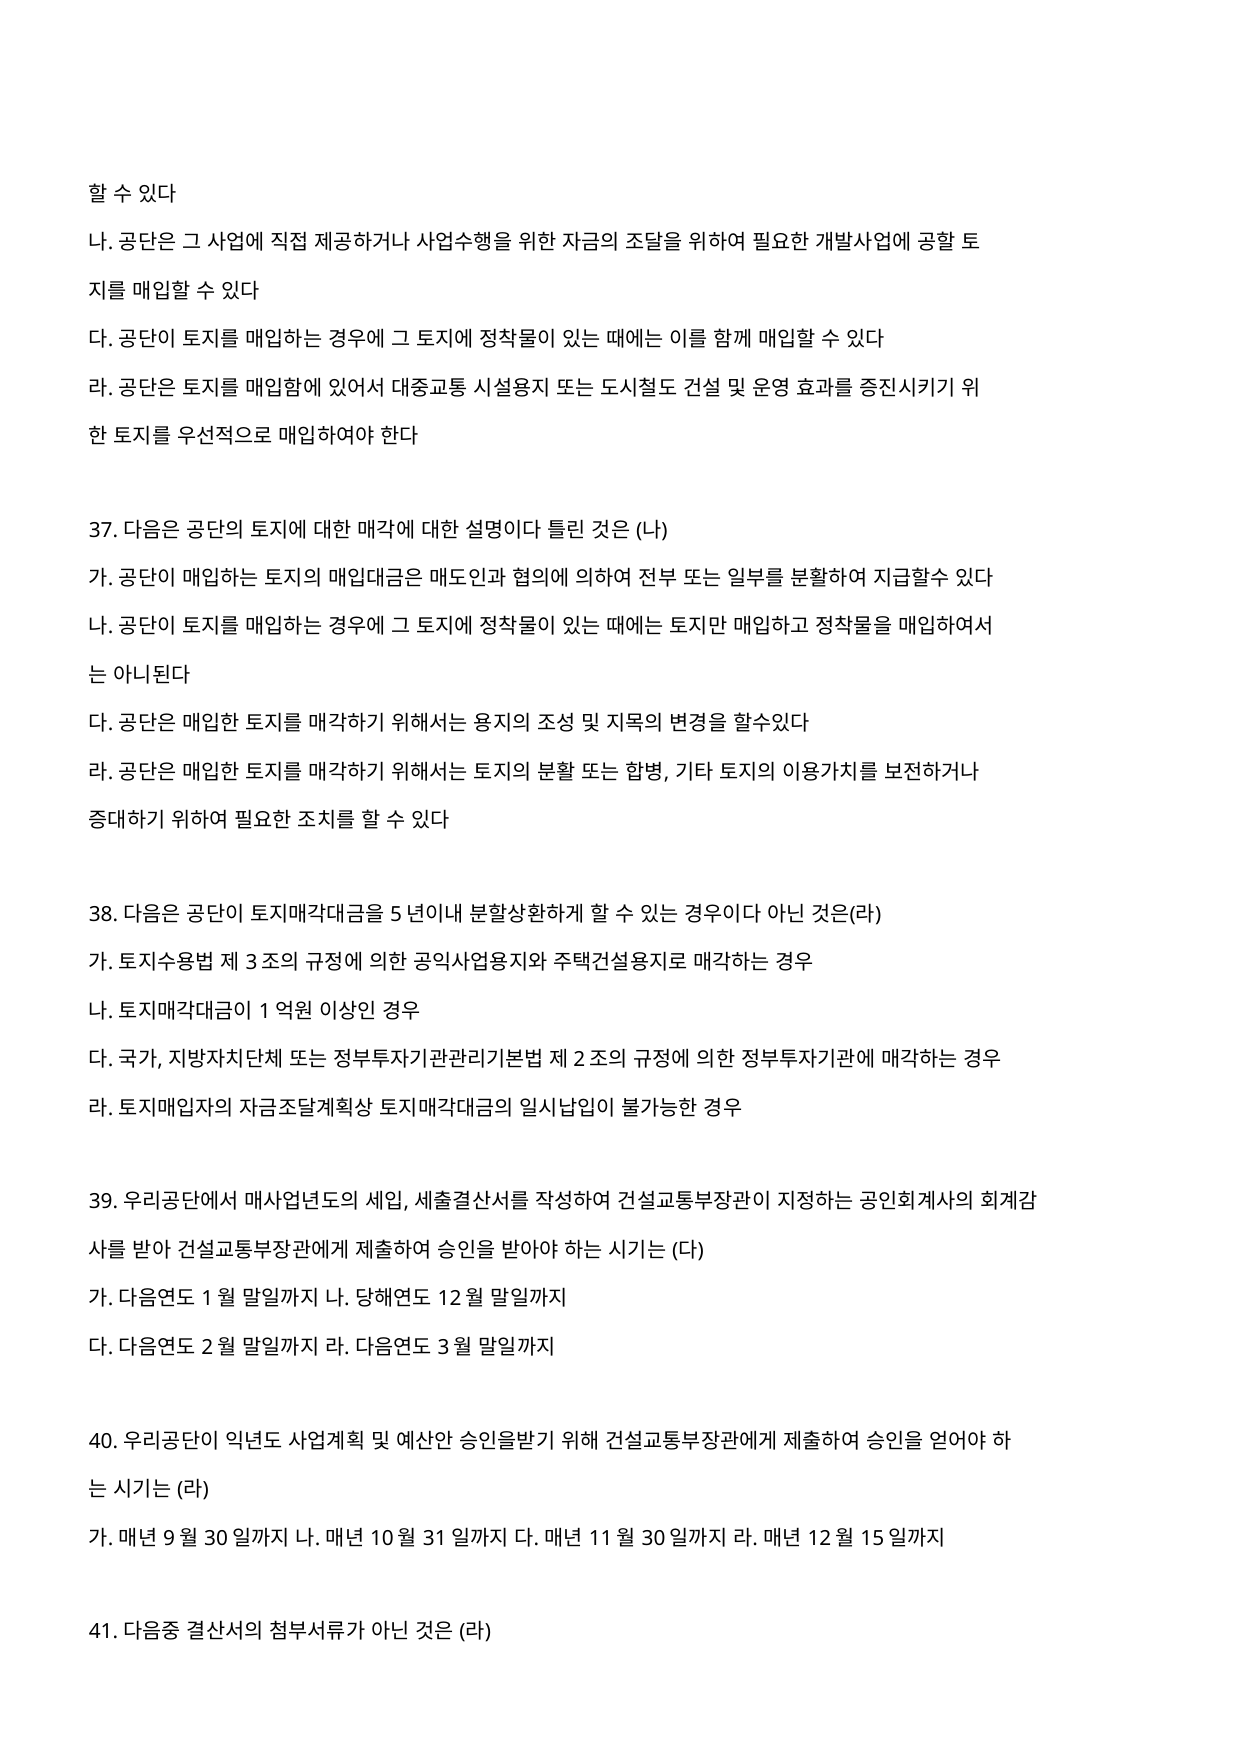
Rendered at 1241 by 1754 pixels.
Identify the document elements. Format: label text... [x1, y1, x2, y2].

text 41. 다음중 결산서의 첨부서류가 아닌 것은 (라) [88, 1615, 1152, 1645]
text 나. 토지매각대금이 1억원 이상인 경우 [88, 994, 1152, 1024]
text 사를 받아 건설교통부장관에게 제출하여 승인을 받아야 하는 시기는 (다) [88, 1233, 1152, 1263]
text 증대하기 위하여 필요한 조치를 할 수 있다 [88, 803, 1152, 834]
text 가. 토지수용법 제 3조의 규정에 의한 공익사업용지와 주택건설용지로 매각하는 경우 [88, 946, 1152, 976]
text 37. 다음은 공단의 토지에 대한 매각에 대한 설명이다 틀린 것은 (나) [88, 513, 1152, 543]
text 40. 우리공단이 익년도 사업계획 및 예산안 승인을받기 위해 건설교통부장관에게 제출하여 승인을 얻어야 하 [88, 1424, 1152, 1454]
text 라. 공단은 토지를 매입함에 있어서 대중교통 시설용지 또는 도시철도 건설 및 운영 효과를 증진시키기 위 [88, 371, 1152, 401]
text 가. 매년 9월 30일까지 나. 매년 10월 31일까지 다. 매년 11월 30일까지 라. 매년 12월 15일까지 [88, 1521, 1152, 1551]
text 는 아니된다 [88, 658, 1152, 688]
text 라. 토지매입자의 자금조달계획상 토지매각대금의 일시납입이 불가능한 경우 [88, 1091, 1152, 1121]
text 다. 공단은 매입한 토지를 매각하기 위해서는 용지의 조성 및 지목의 변경을 할수있다 [88, 707, 1152, 737]
text 가. 다음연도 1월 말일까지 나. 당해연도 12월 말일까지 [88, 1282, 1152, 1312]
text 38. 다음은 공단이 토지매각대금을 5년이내 분할상환하게 할 수 있는 경우이다 아닌 것은(라) [88, 897, 1152, 927]
text 할 수 있다 [88, 177, 1152, 207]
text 다. 국가, 지방자치단체 또는 정부투자기관관리기본법 제2조의 규정에 의한 정부투자기관에 매각하는 경우 [88, 1042, 1152, 1073]
text 라. 공단은 매입한 토지를 매각하기 위해서는 토지의 분활 또는 합병, 기타 토지의 이용가치를 보전하거나 [88, 755, 1152, 785]
text 가. 공단이 매입하는 토지의 매입대금은 매도인과 협의에 의하여 전부 또는 일부를 분활하여 지급할수 있다 [88, 561, 1152, 592]
text 나. 공단이 토지를 매입하는 경우에 그 토지에 정착물이 있는 때에는 토지만 매입하고 정착물을 매입하여서 [88, 610, 1152, 640]
text 는 시기는 (라) [88, 1472, 1152, 1503]
text 다. 공단이 토지를 매입하는 경우에 그 토지에 정착물이 있는 때에는 이를 함께 매입할 수 있다 [88, 322, 1152, 353]
text 한 토지를 우선적으로 매입하여야 한다 [88, 419, 1152, 449]
text 지를 매입할 수 있다 [88, 274, 1152, 304]
text 다. 다음연도 2월 말일까지 라. 다음연도 3월 말일까지 [88, 1330, 1152, 1360]
text 나. 공단은 그 사업에 직접 제공하거나 사업수행을 위한 자금의 조달을 위하여 필요한 개발사업에 공할 토 [88, 226, 1152, 256]
text 39. 우리공단에서 매사업년도의 세입, 세출결산서를 작성하여 건설교통부장관이 지정하는 공인회계사의 회계감 [88, 1185, 1152, 1215]
